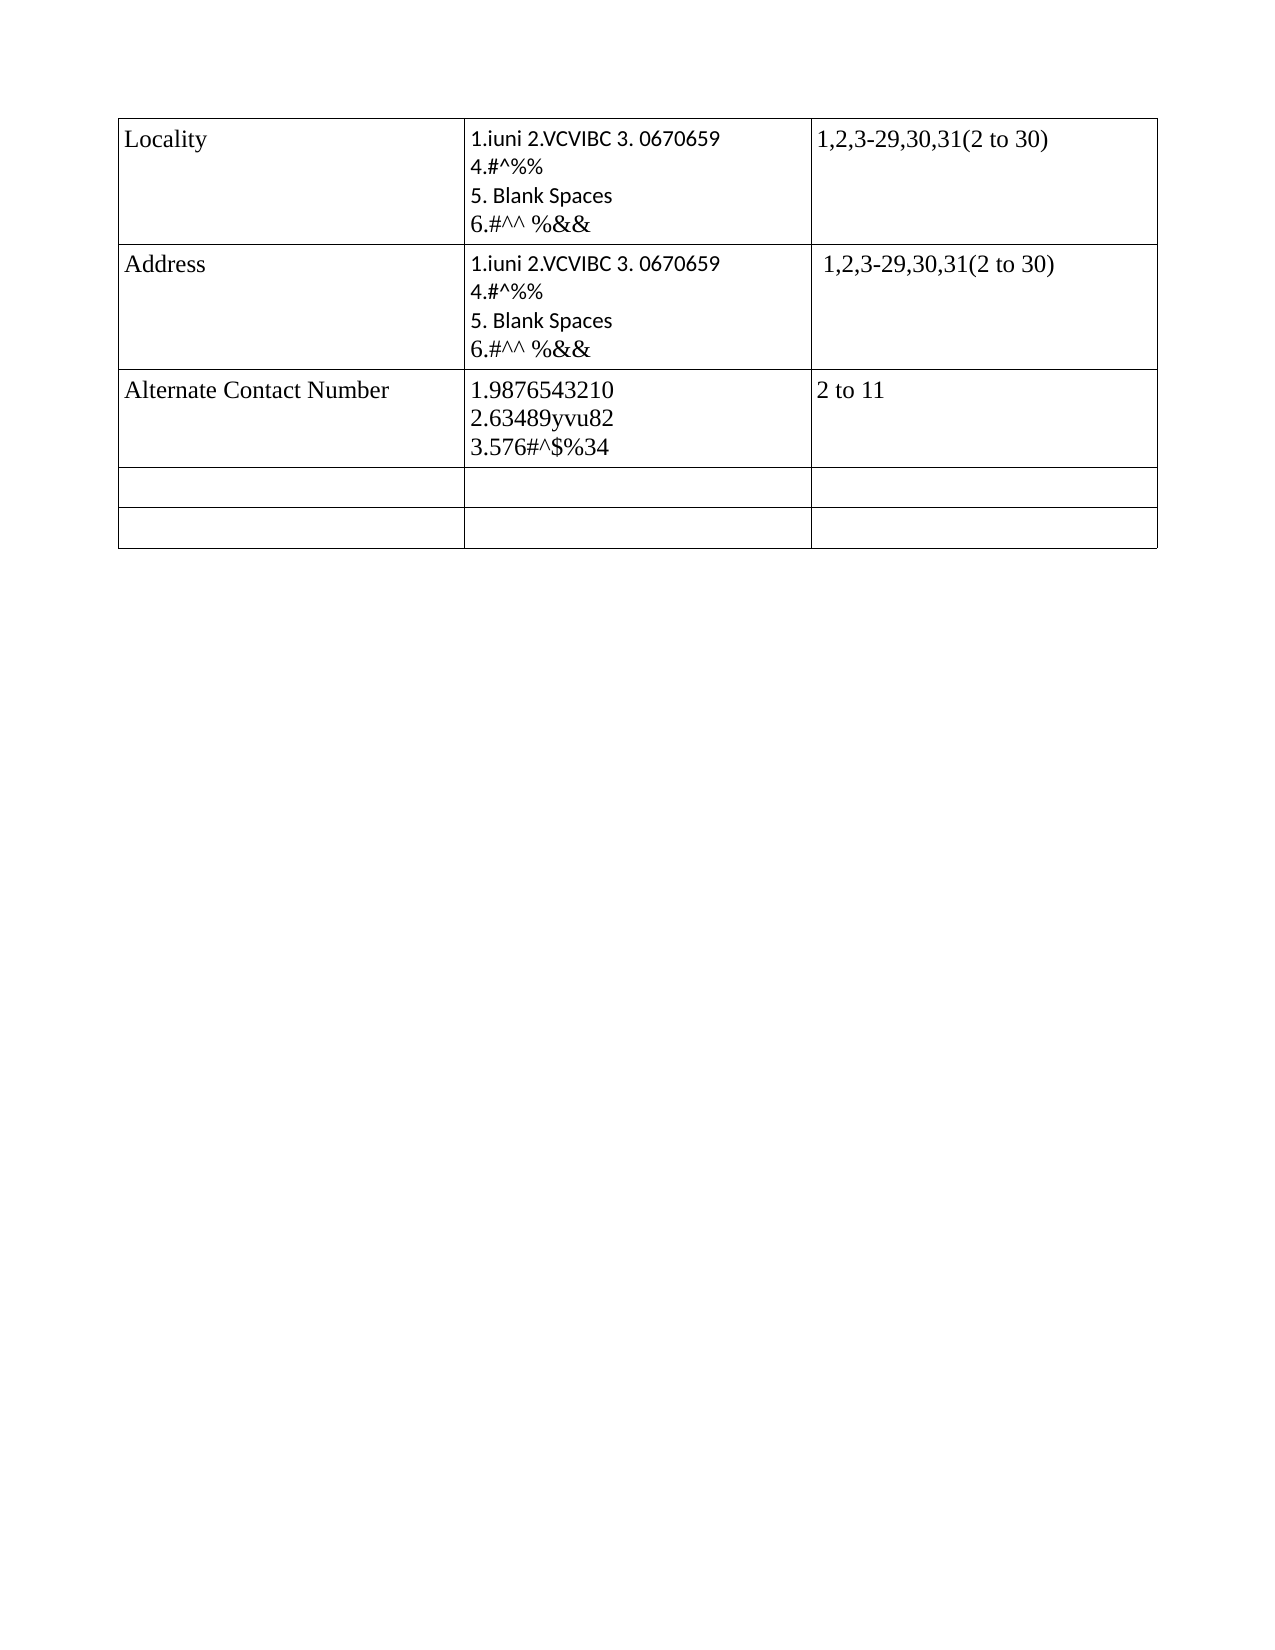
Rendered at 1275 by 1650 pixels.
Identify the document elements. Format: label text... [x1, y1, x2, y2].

table_cell [119, 508, 464, 547]
table_cell Alternate Contact Number [119, 370, 464, 467]
table_cell [812, 508, 1157, 547]
table_cell 1.9876543210 2.63489yvu82 3.576#^$%34 [465, 370, 811, 467]
table_cell 2 to 11 [812, 370, 1157, 467]
table_cell [465, 468, 811, 507]
table_cell [465, 508, 811, 547]
table_cell Locality [119, 119, 464, 243]
table_cell [119, 468, 464, 507]
table_cell [812, 468, 1157, 507]
table_cell 1,2,3-29,30,31(2 to 30) [812, 119, 1157, 243]
table_cell 1.iuni 2.VCVIBC 3. 0670659 4.#^%% 5. Blank Spaces 6.#^^ %&& [465, 119, 811, 243]
table_cell 1,2,3-29,30,31(2 to 30) [812, 245, 1157, 369]
table_cell 1.iuni 2.VCVIBC 3. 0670659 4.#^%% 5. Blank Spaces 6.#^^ %&& [465, 245, 811, 369]
table_cell Address [119, 245, 464, 369]
